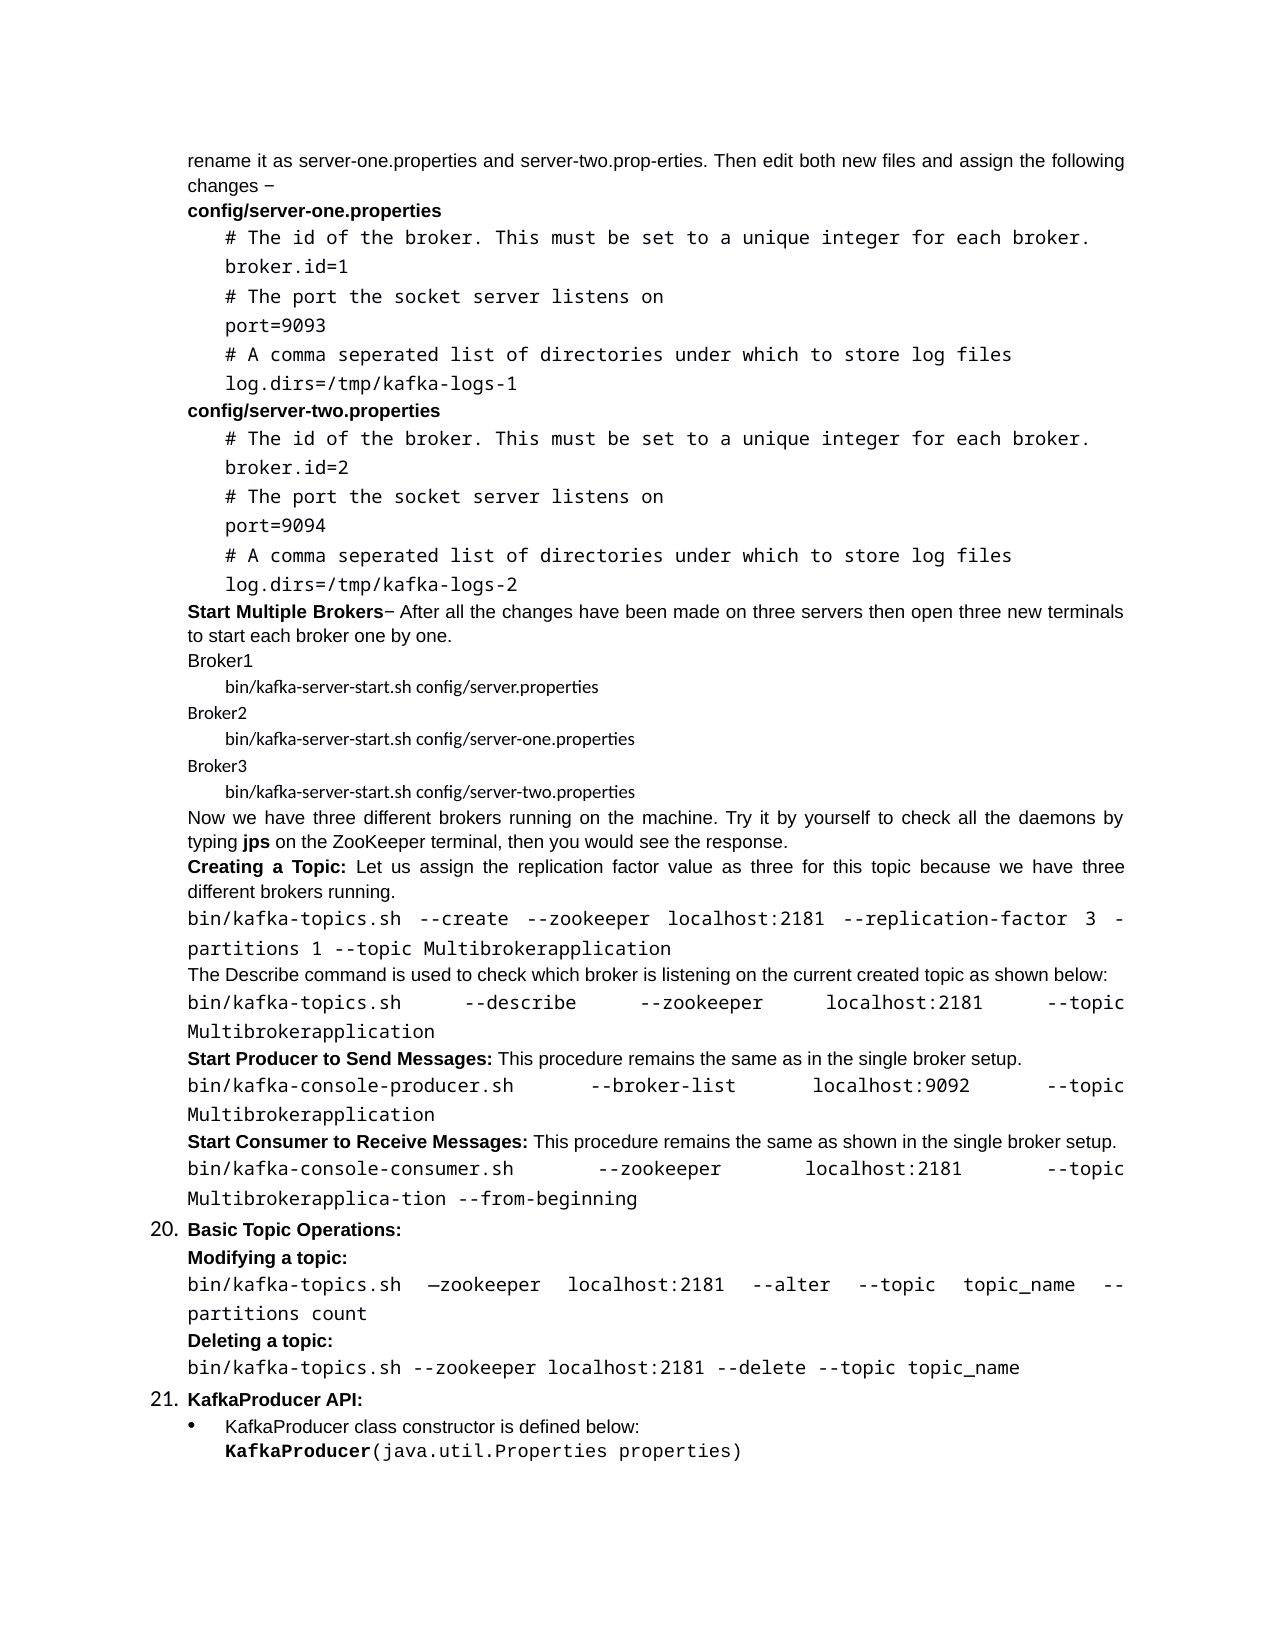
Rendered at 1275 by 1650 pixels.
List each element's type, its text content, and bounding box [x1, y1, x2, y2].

list bin/kafka-topics.sh --create --zookeeper localhost:2181 --replication-factor 3 -partitions 1 --topic Multibrokerapplication [150, 906, 1125, 961]
list KafkaProducer(java.util.Properties properties) [187, 1442, 1125, 1463]
list # The port the socket server listens on [187, 283, 1125, 308]
list log.dirs=/tmp/kafka-logs-1 [187, 371, 1125, 396]
list Now we have three different brokers running on the machine. Try it by yourself to check all the daemons by typing jps on the ZooKeeper terminal, then you would see the response. [150, 807, 1125, 853]
list bin/kafka-topics.sh —zookeeper localhost:2181 --alter --topic topic_name --partitions count [150, 1271, 1125, 1326]
list bin/kafka-topics.sh --describe --zookeeper localhost:2181 --topic Multibrokerapplication [150, 989, 1125, 1044]
list Basic Topic Operations: [150, 1214, 1125, 1242]
list Deleting a topic: [150, 1330, 1125, 1351]
list bin/kafka-server-start.sh config/server-one.properties [187, 727, 1125, 750]
list # A comma seperated list of directories under which to store log files [187, 542, 1125, 567]
list KafkaProducer API: [150, 1384, 1125, 1412]
list # A comma seperated list of directories under which to store log files [187, 341, 1125, 367]
list broker.id=1 [187, 254, 1125, 279]
list log.dirs=/tmp/kafka-logs-2 [187, 571, 1125, 597]
list Start Multiple Brokers− After all the changes have been made on three servers then open three new terminals to start each broker one by one. [150, 600, 1125, 647]
list port=9093 [187, 312, 1125, 338]
list The Describe command is used to check which broker is listening on the current created topic as shown below: [150, 964, 1125, 986]
list # The id of the broker. This must be set to a unique integer for each broker. [187, 425, 1125, 450]
list # The port the socket server listens on [187, 483, 1125, 509]
list Start Producer to Send Messages: This procedure remains the same as in the single broker setup. [150, 1048, 1125, 1069]
list Broker2 [150, 701, 1125, 724]
list bin/kafka-server-start.sh config/server-two.properties [187, 780, 1125, 803]
list Broker1 [150, 650, 1125, 672]
list Start Consumer to Receive Messages: This procedure remains the same as shown in the single broker setup. [150, 1131, 1125, 1152]
list bin/kafka-server-start.sh config/server.properties [187, 675, 1125, 698]
list config/server-one.properties [150, 199, 1125, 221]
list Modifying a topic: [150, 1246, 1125, 1268]
list config/server-two.properties [150, 400, 1125, 422]
list bin/kafka-topics.sh --zookeeper localhost:2181 --delete --topic topic_name [150, 1354, 1125, 1380]
list rename it as server-one.properties and server-two.prop-erties. Then edit both new files and assign the following changes − [150, 150, 1125, 196]
list bin/kafka-console-consumer.sh --zookeeper localhost:2181 --topic Multibrokerapplica-tion --from-beginning [150, 1156, 1125, 1211]
list port=9094 [187, 513, 1125, 538]
list # The id of the broker. This must be set to a unique integer for each broker. [187, 224, 1125, 250]
list Creating a Topic: Let us assign the replication factor value as three for this topic because we have three different brokers running. [150, 856, 1125, 902]
list bin/kafka-console-producer.sh --broker-list localhost:9092 --topic Multibrokerapplication [150, 1072, 1125, 1127]
list broker.id=2 [187, 454, 1125, 479]
list KafkaProducer class constructor is defined below: [187, 1416, 1125, 1438]
list Broker3 [150, 754, 1125, 777]
